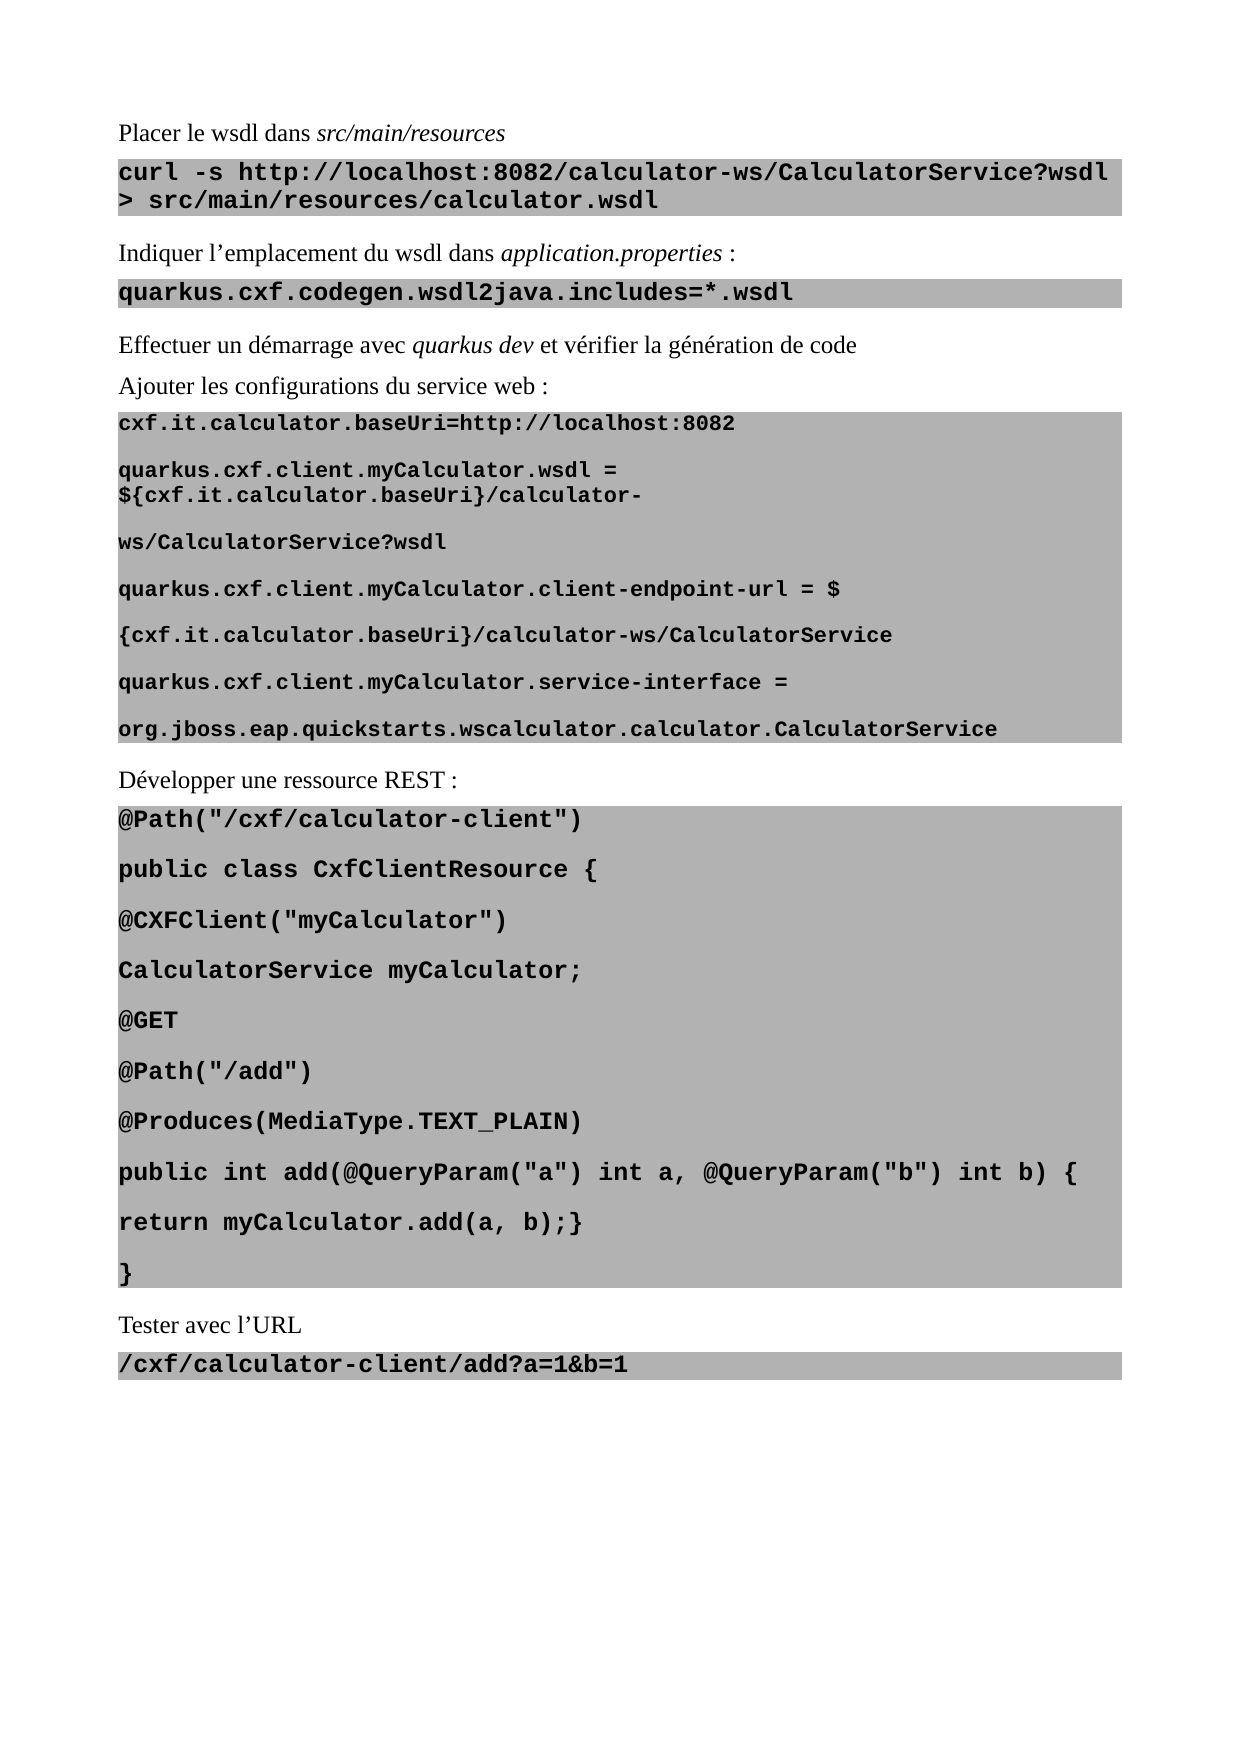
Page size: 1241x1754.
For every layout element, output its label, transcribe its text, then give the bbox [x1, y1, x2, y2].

text org.jboss.eap.quickstarts.wscalculator.calculator.CalculatorService [997, 718, 1122, 743]
text Effectuer un démarrage avec quarkus dev et vérifier la génération de code [118, 330, 1122, 358]
text public class CxfClientResource { [598, 857, 1122, 885]
text cxf.it.calculator.baseUri=http://localhost:8082 [735, 412, 1122, 437]
text Ajouter les configurations du service web : [118, 371, 1122, 400]
text return myCalculator.add(a, b);} [583, 1210, 1122, 1238]
text ws/CalculatorService?wsdl [446, 531, 1122, 556]
text Placer le wsdl dans src/main/resources [118, 118, 1122, 147]
text curl -s http://localhost:8082/calculator-ws/CalculatorService?wsdl > src/main/resources/calculator.wsdl [658, 159, 1122, 216]
text @Path("/cxf/calculator-client") [583, 806, 1122, 835]
text {cxf.it.calculator.baseUri}/calculator-ws/CalculatorService [118, 624, 1122, 649]
text quarkus.cxf.codegen.wsdl2java.includes=*.wsdl [793, 279, 1122, 308]
text @CXFClient("myCalculator") [508, 907, 1122, 936]
text Indiquer l’emplacement du wsdl dans application.properties : [118, 238, 1122, 267]
text Développer une ressource REST : [118, 765, 1122, 794]
text @Path("/add") [118, 1058, 1122, 1087]
text } [133, 1260, 1122, 1288]
text quarkus.cxf.client.myCalculator.client-endpoint-url = $ [840, 578, 1122, 602]
text @Produces(MediaType.TEXT_PLAIN) [583, 1109, 1122, 1137]
text quarkus.cxf.client.myCalculator.wsdl = ${cxf.it.calculator.baseUri}/calculator- [617, 459, 1122, 509]
text quarkus.cxf.client.myCalculator.service-interface = [787, 671, 1122, 696]
text /cxf/calculator-client/add?a=1&b=1 [628, 1352, 1122, 1380]
text CalculatorService myCalculator; [583, 958, 1122, 986]
text @GET [178, 1008, 1122, 1036]
text Tester avec l’URL [118, 1311, 1122, 1339]
